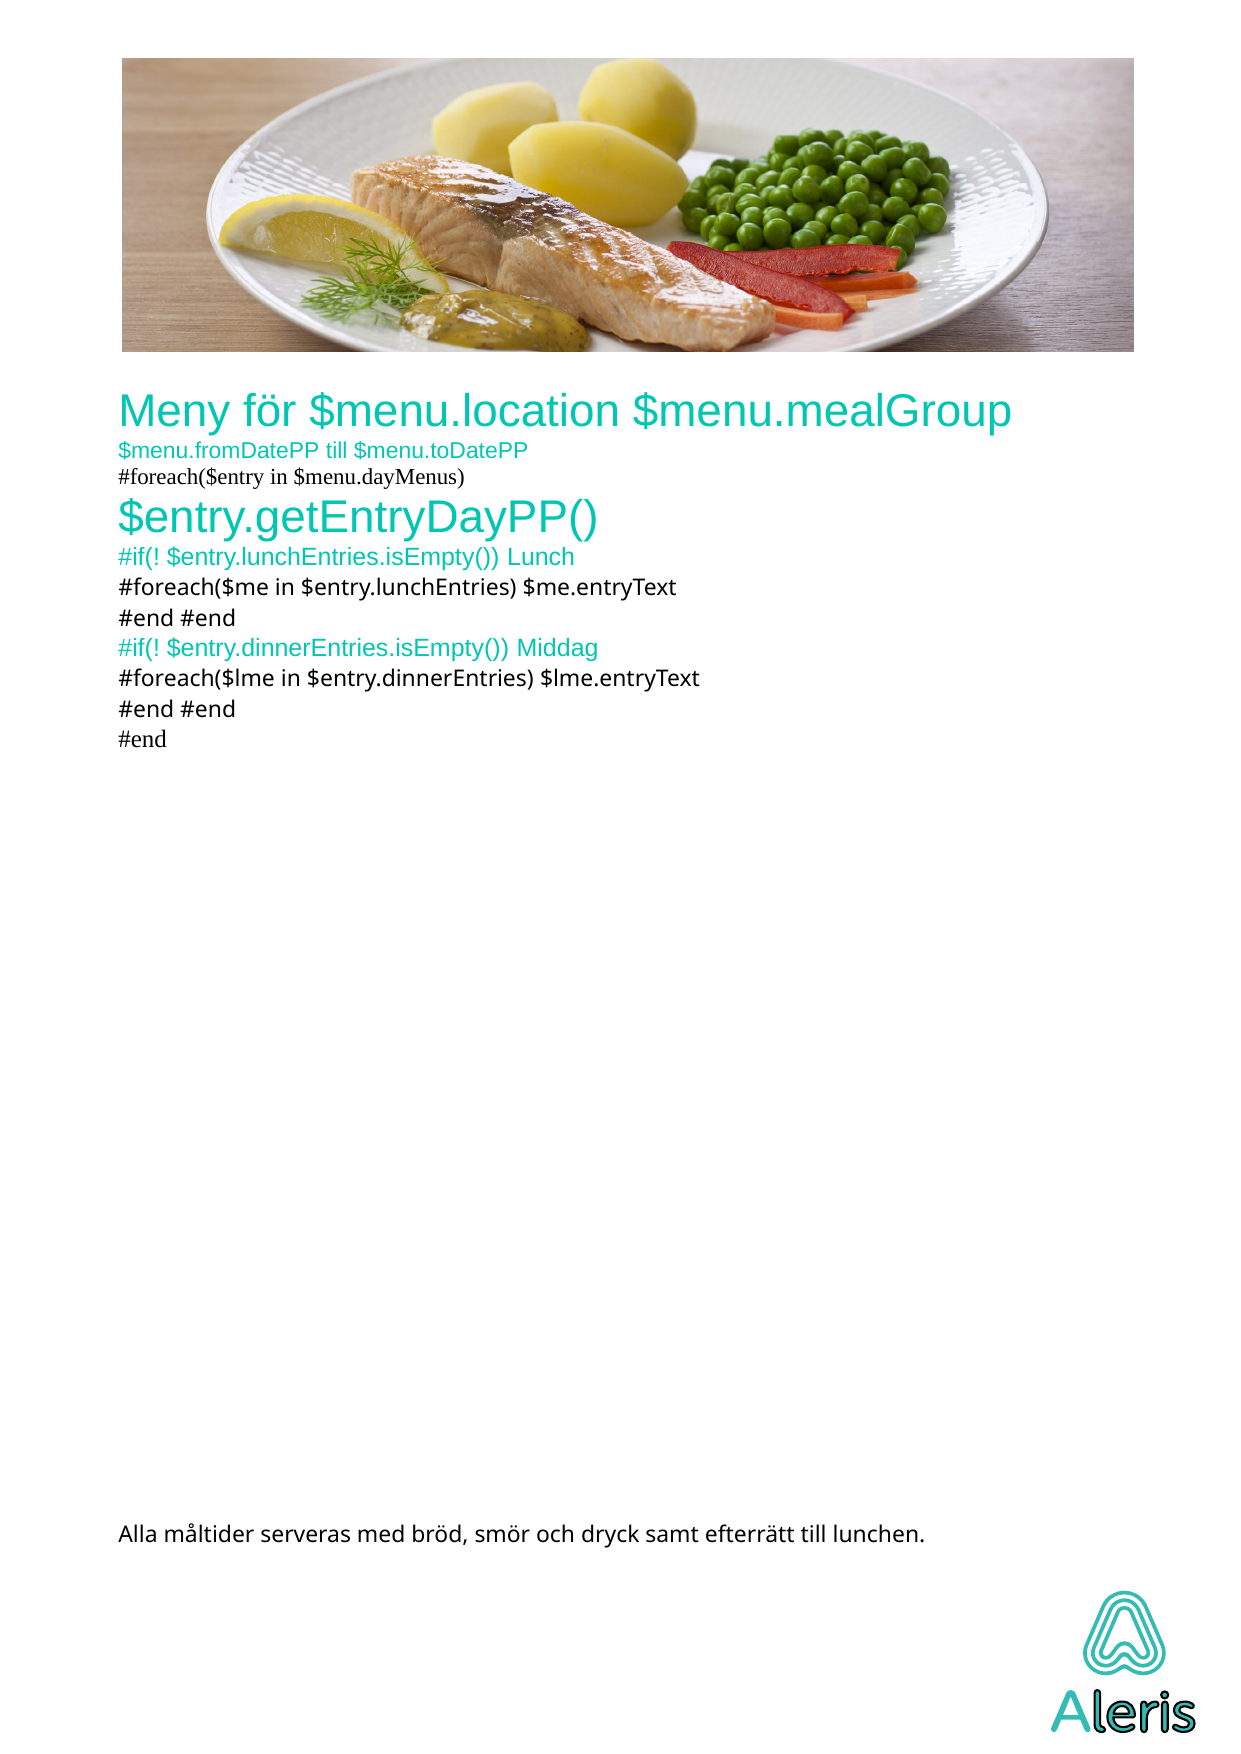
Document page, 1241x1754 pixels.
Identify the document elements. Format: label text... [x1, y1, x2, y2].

text #end #end [118, 602, 1122, 633]
text #end #end [118, 693, 1122, 724]
text #foreach($lme in $entry.dinnerEntries) $lme.entryText [118, 662, 1122, 693]
text #end [118, 724, 1122, 753]
text #if(! $entry.dinnerEntries.isEmpty()) Middag [118, 633, 1122, 662]
text #if(! $entry.lunchEntries.isEmpty()) Lunch [118, 542, 1122, 571]
text Meny för $menu.location $menu.mealGroup [118, 384, 1122, 437]
text $entry.getEntryDayPP() [118, 489, 1122, 542]
picture [122, 58, 1134, 352]
text #foreach($entry in $menu.dayMenus) [118, 463, 1122, 489]
text $menu.fromDatePP till $menu.toDatePP [118, 437, 1122, 463]
text #foreach($me in $entry.lunchEntries) $me.entryText [118, 571, 1122, 602]
